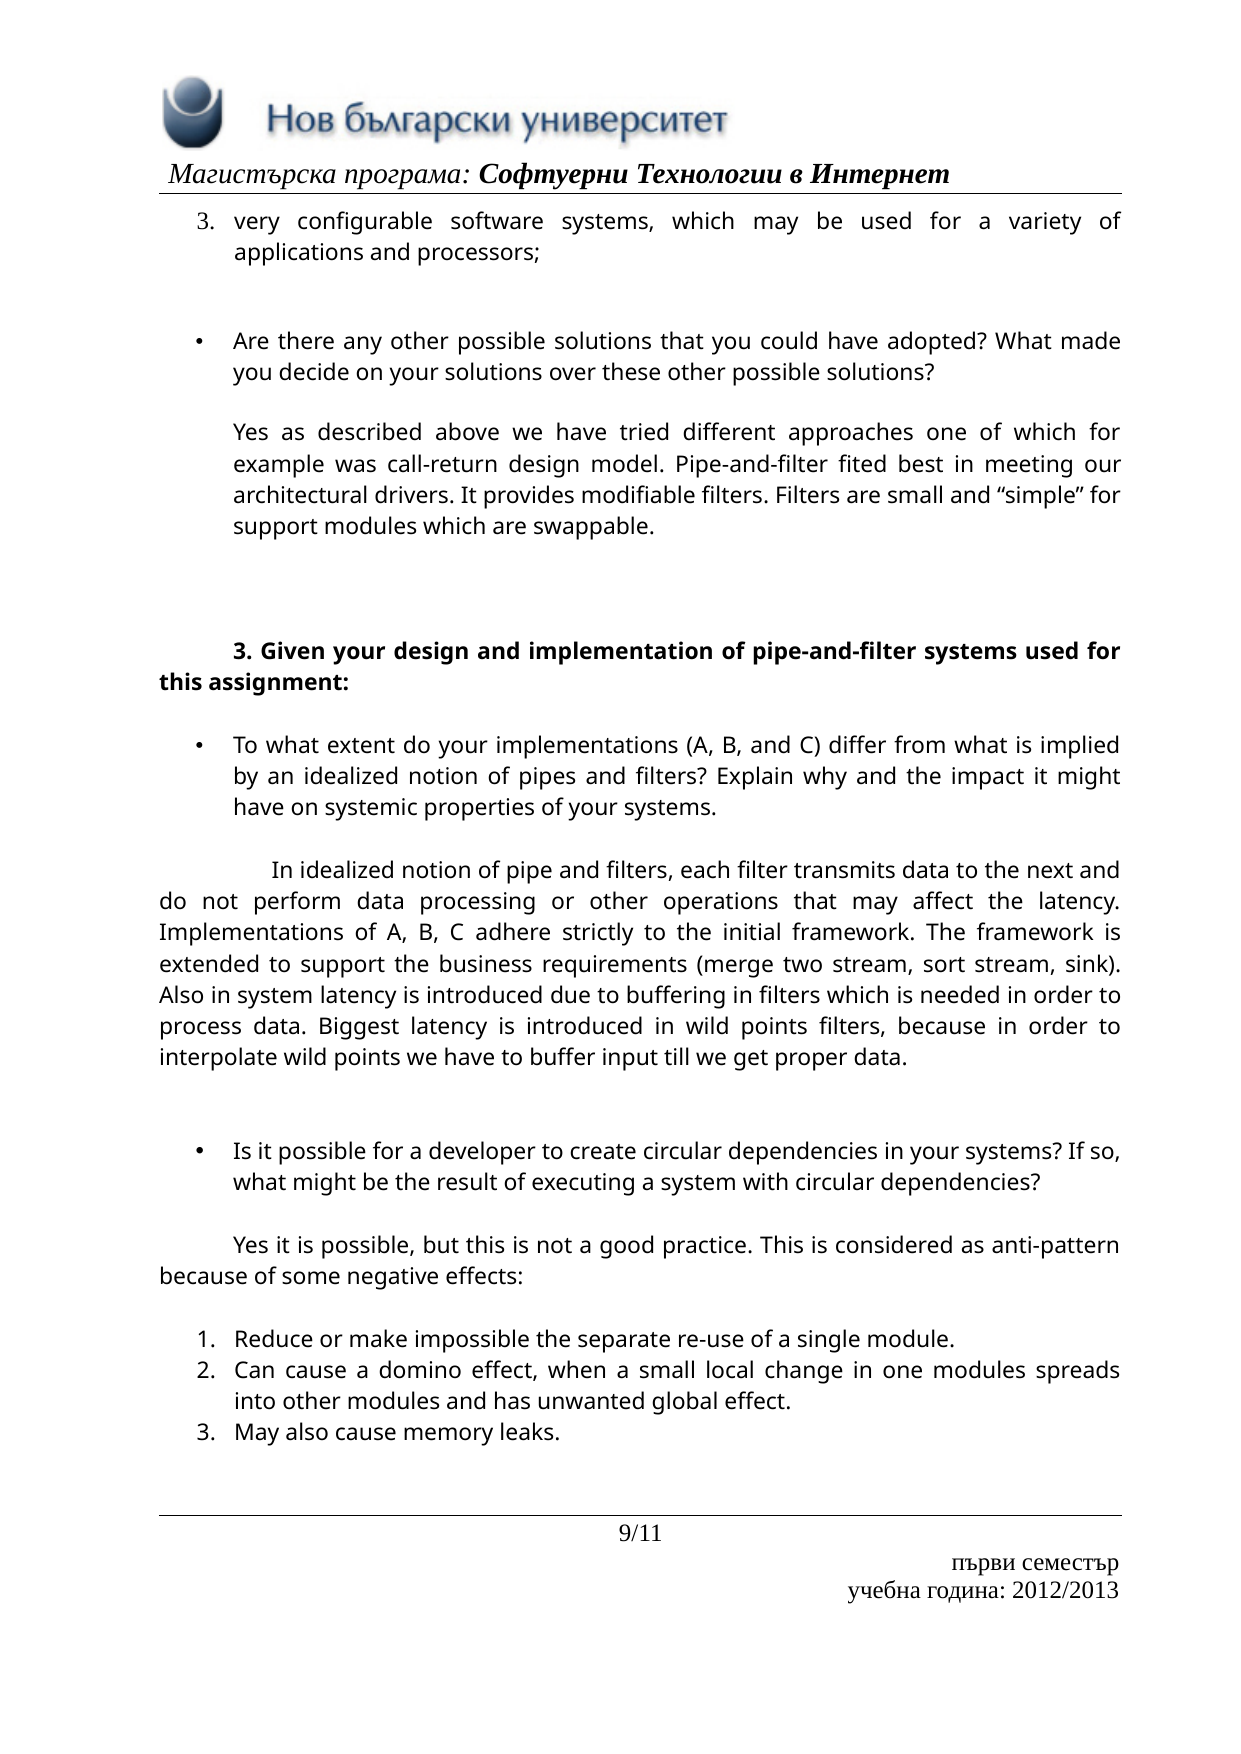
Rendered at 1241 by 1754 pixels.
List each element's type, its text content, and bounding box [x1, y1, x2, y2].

text 3. Given your design and implementation of pipe-and-filter systems used for this assignment: [159, 635, 1122, 698]
text In idealized notion of pipe and filters, each filter transmits data to the next and do not perform data processing or other operations that may affect the latency. Implementations of A, B, C adhere strictly to the initial framework. The framework is extended to support the business requirements (merge two stream, sort stream, sink). Also in system latency is introduced due to buffering in filters which is needed in order to process data. Biggest latency is introduced in wild points filters, because in order to interpolate wild points we have to buffer input till we get proper data. [159, 854, 1122, 1073]
list Are there any other possible solutions that you could have adopted? What made you decide on your solutions over these other possible solutions? [195, 325, 1122, 388]
list To what extent do your implementations (A, B, and C) differ from what is implied by an idealized notion of pipes and filters? Explain why and the impact it might have on systemic properties of your systems. [195, 729, 1122, 823]
list very configurable software systems, which may be used for a variety of applications and processors; [196, 205, 1122, 268]
text Yes as described above we have tried different approaches one of which for example was call-return design model. Pipe-and-filter fited best in meeting our architectural drivers. It provides modifiable filters. Filters are small and “simple” for support modules which are swappable. [195, 416, 1122, 541]
list Can cause a domino effect, when a small local change in one modules spreads into other modules and has unwanted global effect. [196, 1354, 1122, 1416]
list Reduce or make impossible the separate re-use of a single module. [196, 1323, 1122, 1354]
list Is it possible for a developer to create circular dependencies in your systems? If so, what might be the result of executing a system with circular dependencies? [195, 1135, 1122, 1198]
picture [162, 75, 736, 151]
list May also cause memory leaks. [196, 1416, 1122, 1448]
text Yes it is possible, but this is not a good practice. This is considered as anti-pattern because of some negative effects: [159, 1229, 1122, 1291]
